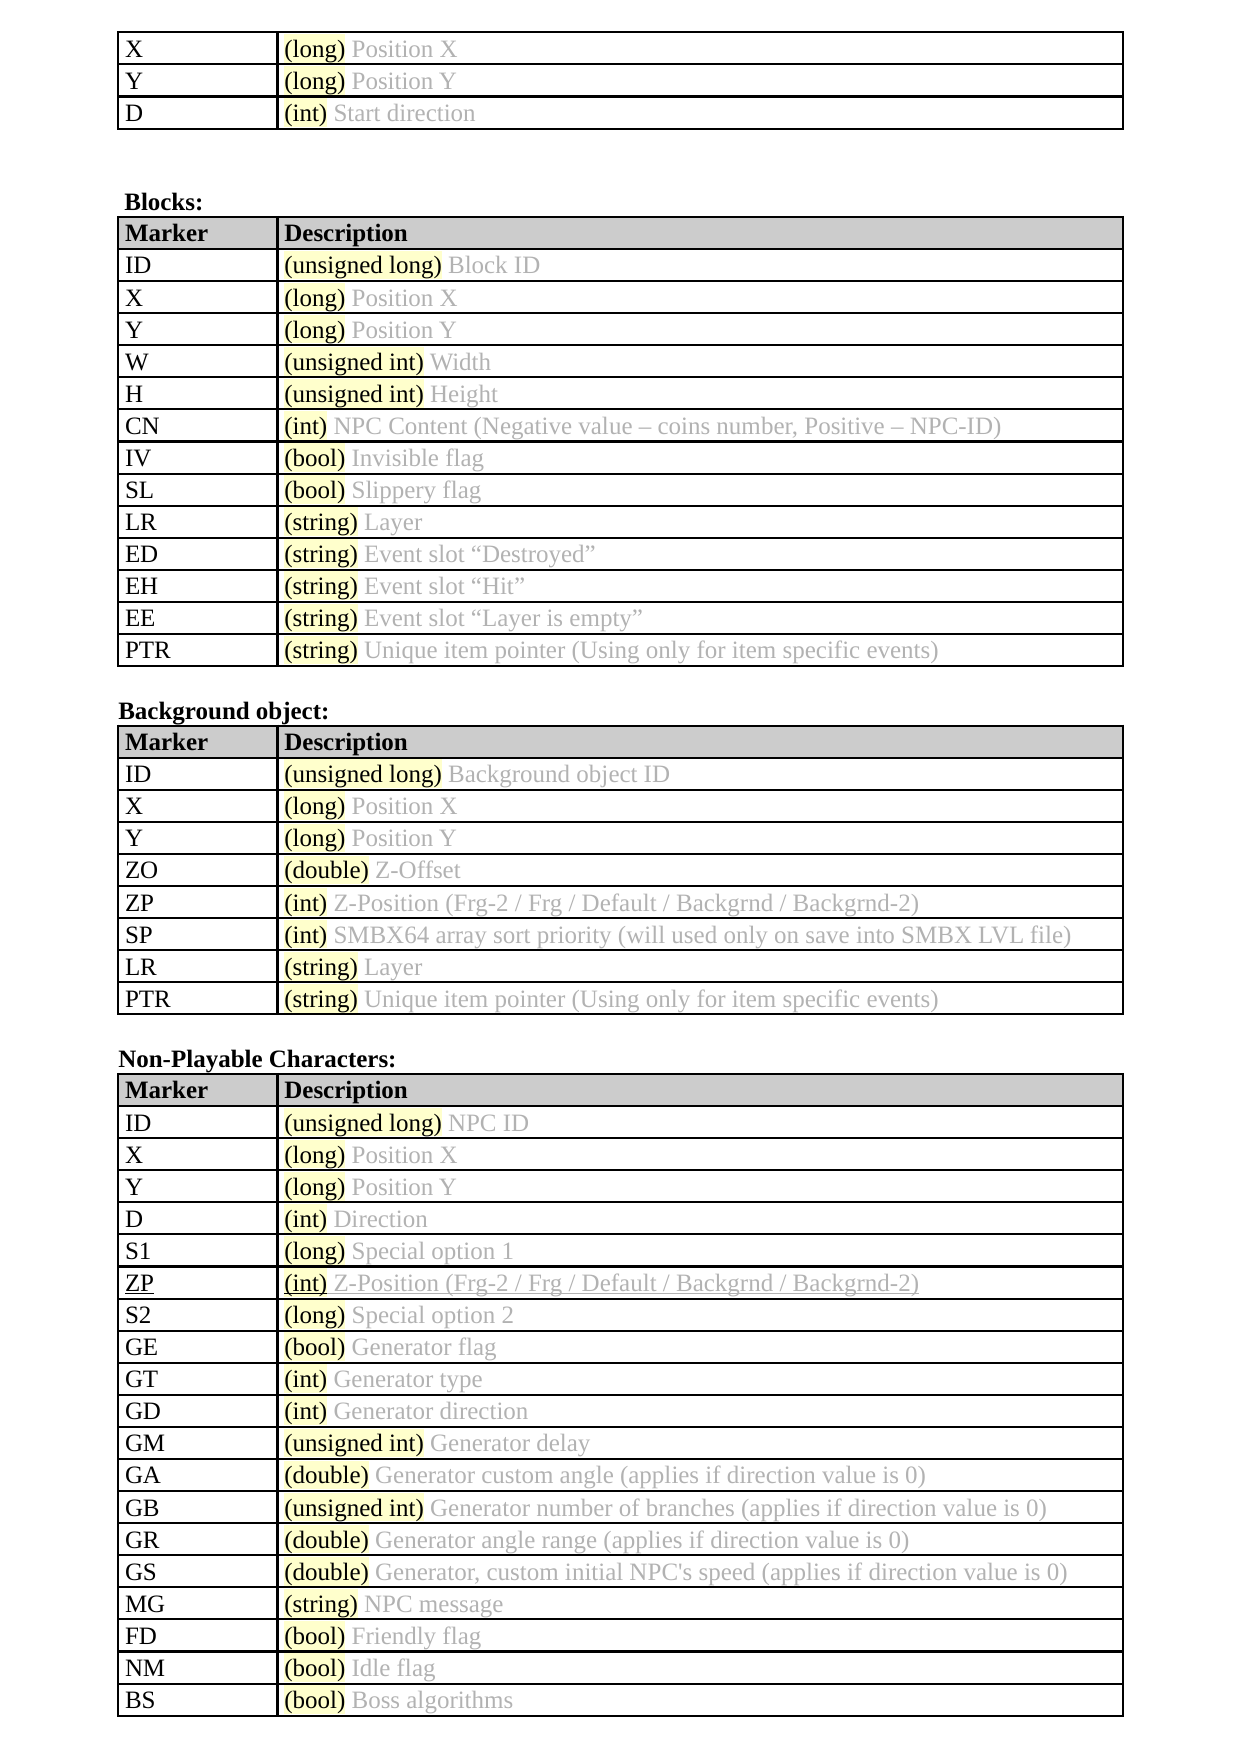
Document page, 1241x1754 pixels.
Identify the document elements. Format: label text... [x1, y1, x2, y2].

table_cell EH [119, 571, 276, 601]
table_cell (double) Generator custom angle (applies if direction value is 0) [279, 1460, 1122, 1490]
table_cell (long) Special option 1 [279, 1235, 1122, 1265]
table_cell GM [119, 1428, 276, 1458]
table_cell (long) Position X [279, 282, 1122, 312]
table_cell (bool) Friendly flag [279, 1620, 1122, 1650]
table_cell GS [119, 1556, 276, 1586]
table_cell (string) Event slot “Destroyed” [279, 539, 1122, 569]
table_cell (double) Z-Offset [279, 855, 1122, 885]
table_header Description [279, 727, 1122, 757]
table_header Marker [119, 218, 276, 248]
table_cell (string) Layer [279, 507, 1122, 537]
table_cell (bool) Generator flag [279, 1332, 1122, 1362]
table_cell X [119, 282, 276, 312]
table_cell NM [119, 1653, 276, 1682]
table_cell MG [119, 1588, 276, 1618]
table_cell BS [119, 1685, 276, 1714]
table_cell LR [119, 507, 276, 537]
table_cell (long) Position Y [279, 65, 1122, 95]
table_cell (unsigned long) NPC ID [279, 1107, 1122, 1137]
table_cell (int) NPC Content (Negative value – coins number, Positive – NPC-ID) [279, 410, 1122, 440]
table_cell (string) Event slot “Layer is empty” [279, 603, 1122, 633]
table_cell (int) Direction [279, 1203, 1122, 1233]
table_cell (unsigned long) Background object ID [279, 759, 1122, 789]
table_cell (unsigned int) Generator delay [279, 1428, 1122, 1458]
table_cell Y [119, 314, 276, 344]
table_cell (long) Position X [279, 791, 1122, 821]
table_cell (unsigned int) Width [279, 346, 1122, 376]
table_cell (long) Position Y [279, 823, 1122, 853]
table_cell (long) Special option 2 [345, 1300, 1122, 1329]
table_cell ID [119, 250, 276, 280]
table_cell (double) Generator angle range (applies if direction value is 0) [279, 1524, 1122, 1554]
table_cell (int) Z-Position (Frg-2 / Frg / Default / Backgrnd / Backgrnd-2) [327, 1268, 1122, 1297]
table_cell (int) SMBX64 array sort priority (will used only on save into SMBX LVL file) [279, 919, 1122, 949]
table_cell (long) Position X [279, 33, 1122, 63]
table_cell S1 [119, 1235, 276, 1265]
table_cell GD [119, 1396, 276, 1426]
table_cell GE [119, 1332, 276, 1362]
table_cell (string) Layer [279, 951, 1122, 981]
table_cell (string) Unique item pointer (Using only for item specific events) [279, 635, 1122, 665]
table_cell D [119, 98, 276, 127]
table_cell (bool) Slippery flag [345, 475, 1122, 504]
table_cell Y [119, 1171, 276, 1201]
table_cell (int) Generator direction [279, 1396, 1122, 1426]
table_cell (long) Position Y [279, 1171, 1122, 1201]
table_cell ZP [119, 887, 276, 917]
table_cell D [119, 1203, 276, 1233]
table_cell (bool) Boss algorithms [345, 1685, 1122, 1714]
table_cell LR [119, 951, 276, 981]
table_cell (unsigned long) Block ID [279, 250, 1122, 280]
table_cell X [119, 33, 276, 63]
table_cell ED [119, 539, 276, 569]
table_cell (long) Position X [279, 1139, 1122, 1169]
table_cell CN [119, 410, 276, 440]
table_cell H [119, 378, 276, 408]
table_cell (bool) Idle flag [345, 1653, 1122, 1682]
table_cell (unsigned int) Generator number of branches (applies if direction value is 0) [279, 1492, 1122, 1522]
table_cell X [119, 1139, 276, 1169]
table_cell (int) Generator type [279, 1364, 1122, 1394]
table_cell ZP [119, 1268, 276, 1297]
table_cell S2 [119, 1300, 276, 1329]
table_cell SL [119, 475, 276, 504]
table_cell FD [119, 1620, 276, 1650]
table_cell (string) NPC message [279, 1588, 1122, 1618]
table_cell X [119, 791, 276, 821]
table_header Marker [119, 1075, 276, 1105]
table_cell (long) Position Y [279, 314, 1122, 344]
table_cell (bool) Invisible flag [345, 443, 1122, 472]
table_cell W [119, 346, 276, 376]
table_cell GT [119, 1364, 276, 1394]
text Non-Playable Characters: [118, 1044, 1122, 1073]
table_cell Y [119, 65, 276, 95]
table_cell EE [119, 603, 276, 633]
table_cell PTR [119, 635, 276, 665]
table_cell PTR [119, 983, 276, 1013]
table_cell ID [119, 1107, 276, 1137]
table_header Description [279, 218, 1122, 248]
table_cell (string) Event slot “Hit” [279, 571, 1122, 601]
text Background object: [118, 696, 1122, 724]
table_cell (double) Generator, custom initial NPC's speed (applies if direction value is 0) [279, 1556, 1122, 1586]
table_cell Y [119, 823, 276, 853]
table_cell GB [119, 1492, 276, 1522]
table_cell IV [119, 443, 276, 472]
table_cell (int) Z-Position (Frg-2 / Frg / Default / Backgrnd / Backgrnd-2) [279, 887, 1122, 917]
table_cell SP [119, 919, 276, 949]
table_cell (unsigned int) Height [279, 378, 1122, 408]
table_cell ID [119, 759, 276, 789]
text Blocks: [124, 187, 1122, 216]
table_header Description [279, 1075, 1122, 1105]
table_cell ZO [119, 855, 276, 885]
table_cell GA [119, 1460, 276, 1490]
table_cell (string) Unique item pointer (Using only for item specific events) [279, 983, 1122, 1013]
table_cell (int) Start direction [327, 98, 1122, 127]
table_header Marker [119, 727, 276, 757]
table_cell GR [119, 1524, 276, 1554]
